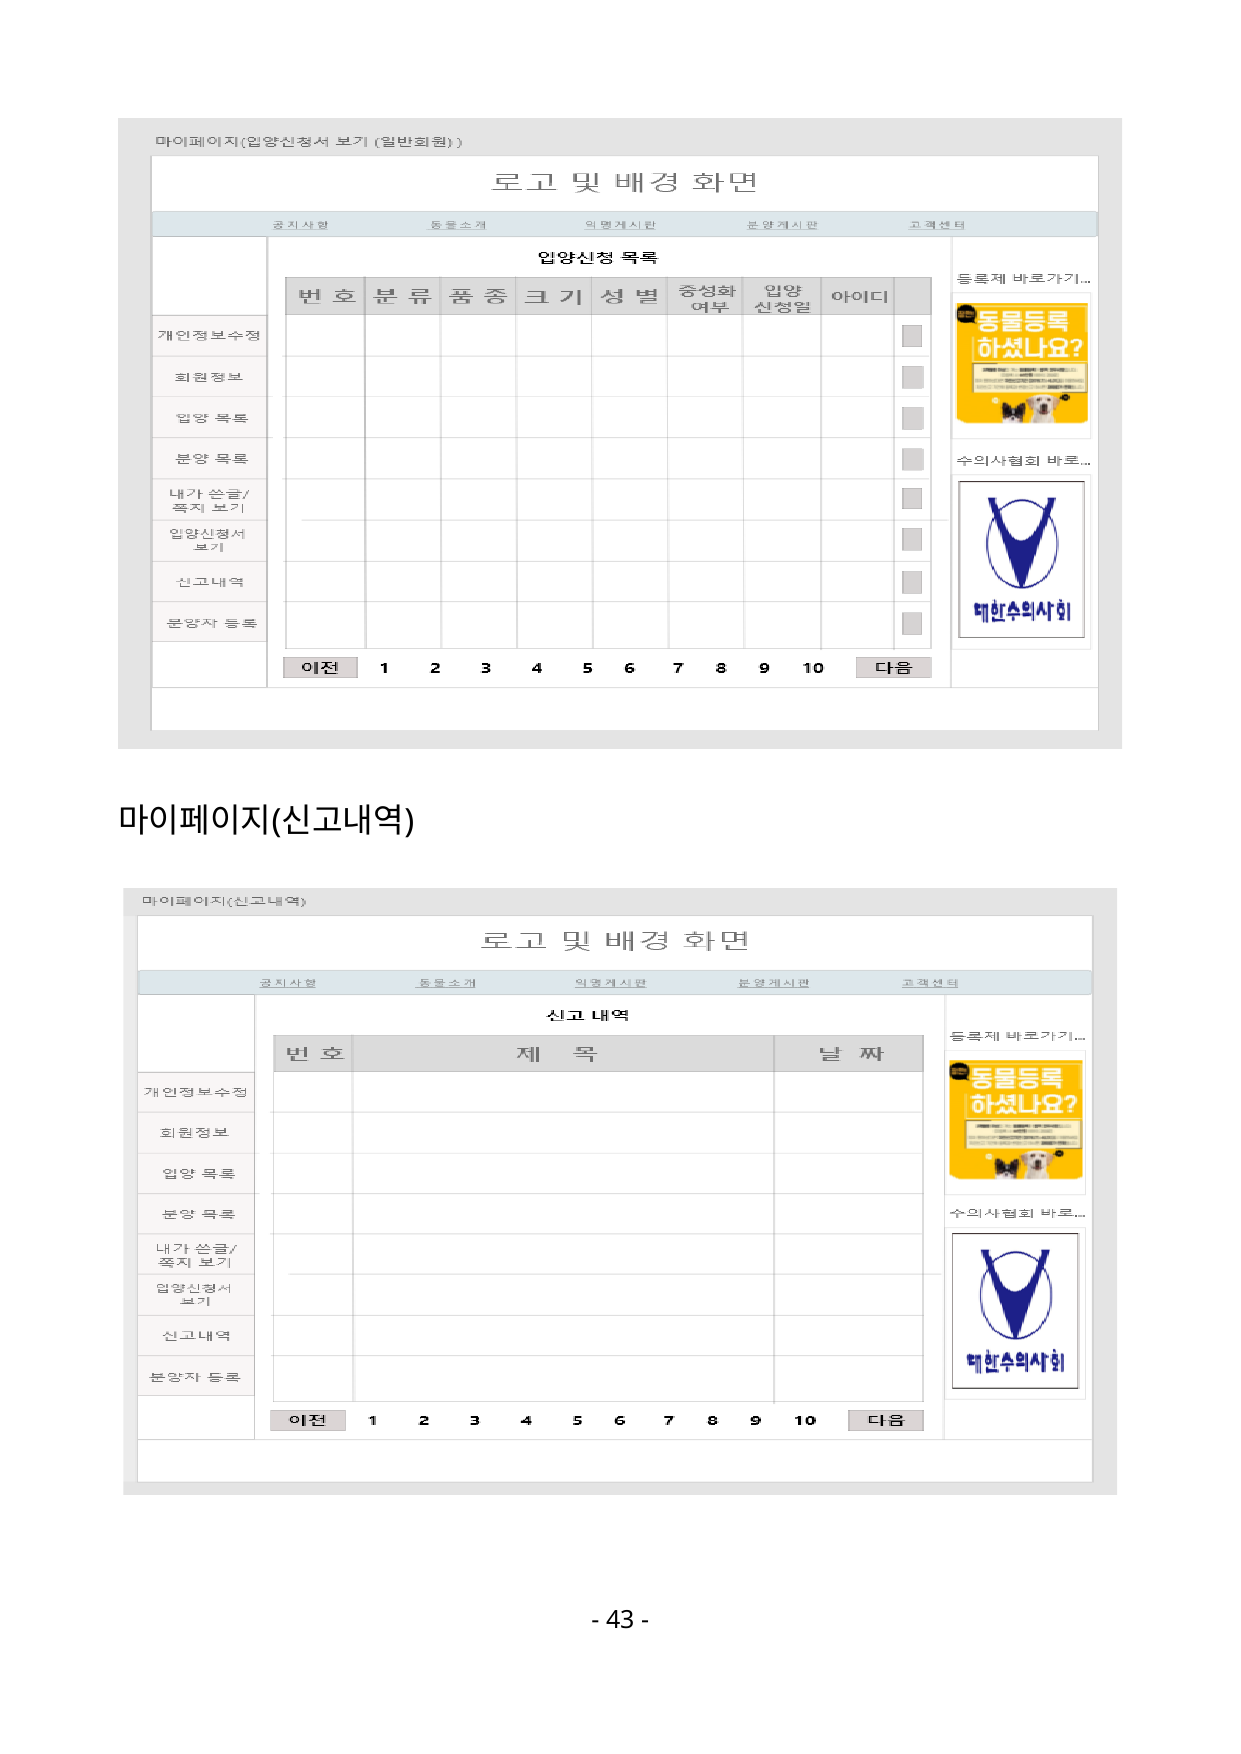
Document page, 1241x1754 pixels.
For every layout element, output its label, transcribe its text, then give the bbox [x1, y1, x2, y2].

picture [123, 888, 1118, 1495]
picture [118, 118, 1123, 749]
text 마이페이지(신고내역) [118, 794, 1122, 843]
